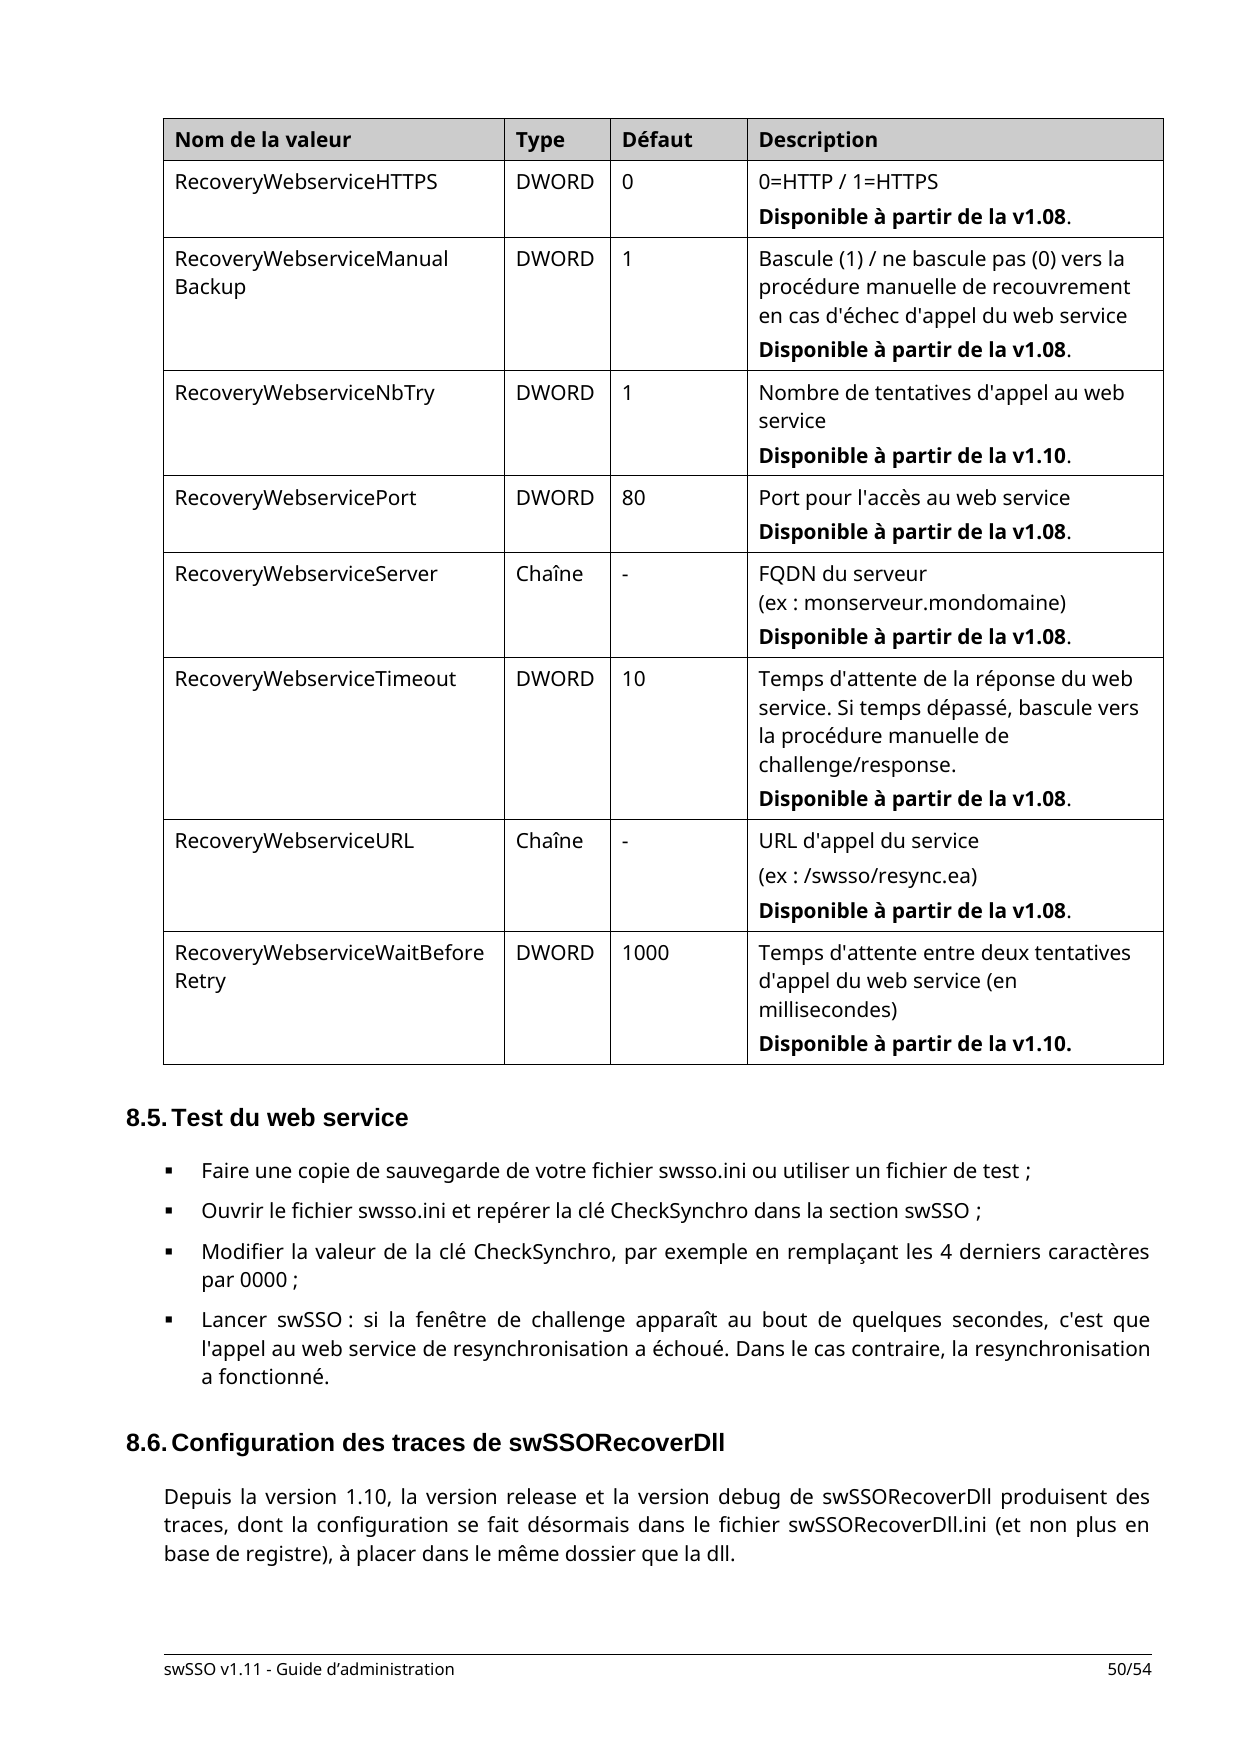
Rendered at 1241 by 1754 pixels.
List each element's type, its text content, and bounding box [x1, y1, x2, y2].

table_cell RecoveryWebserviceManual Backup [164, 238, 504, 370]
table_cell DWORD [505, 161, 610, 237]
table_cell RecoveryWebserviceServer [164, 553, 504, 657]
table_header Défaut [611, 119, 747, 160]
table_cell - [611, 820, 747, 931]
table_cell - [611, 553, 747, 657]
table_cell RecoveryWebserviceWaitBeforeRetry [164, 932, 504, 1064]
table_header Description [748, 119, 1163, 160]
table_cell 0=HTTP / 1=HTTPS Disponible à partir de la v1.08. [748, 161, 1163, 237]
table_cell Chaîne [505, 820, 610, 931]
table_cell RecoveryWebserviceHTTPS [164, 161, 504, 237]
list Ouvrir le fichier swsso.ini et repérer la clé CheckSynchro dans la section swSSO ; [164, 1197, 1152, 1225]
table_cell FQDN du serveur (ex : monserveur.mondomaine) Disponible à partir de la v1.08. [748, 553, 1163, 657]
text Depuis la version 1.10, la version release et la version debug de swSSORecoverDll produisent des traces, dont la configuration se fait désormais dans le fichier swSSORecoverDll.ini (et non plus en base de registre), à placer dans le même dossier que la dll. [164, 1482, 1152, 1567]
table_cell RecoveryWebserviceTimeout [164, 658, 504, 819]
table_cell Chaîne [505, 553, 610, 657]
table_cell Temps d'attente entre deux tentatives d'appel du web service (en millisecondes) Disponible à partir de la v1.10. [748, 932, 1163, 1064]
table_cell RecoveryWebserviceNbTry [164, 371, 504, 475]
table_cell DWORD [505, 371, 610, 475]
table_cell Temps d'attente de la réponse du web service. Si temps dépassé, bascule vers la procédure manuelle de challenge/response. Disponible à partir de la v1.08. [748, 658, 1163, 819]
table_cell DWORD [505, 238, 610, 370]
table_cell DWORD [505, 932, 610, 1064]
table_header Type [505, 119, 610, 160]
table_cell 80 [611, 476, 747, 552]
table_cell Nombre de tentatives d'appel au web service Disponible à partir de la v1.10. [748, 371, 1163, 475]
subtitle Configuration des traces de swSSORecoverDll [126, 1428, 1152, 1457]
list Modifier la valeur de la clé CheckSynchro, par exemple en remplaçant les 4 derniers caractères par 0000 ; [164, 1237, 1152, 1294]
table_cell 0 [611, 161, 747, 237]
table_cell DWORD [505, 476, 610, 552]
table_cell Bascule (1) / ne bascule pas (0) vers la procédure manuelle de recouvrement en cas d'échec d'appel du web service Disponible à partir de la v1.08. [748, 238, 1163, 370]
table_cell 10 [611, 658, 747, 819]
table_cell RecoveryWebserviceURL [164, 820, 504, 931]
table_cell Port pour l'accès au web service Disponible à partir de la v1.08. [748, 476, 1163, 552]
table_cell RecoveryWebservicePort [164, 476, 504, 552]
table_cell 1 [611, 238, 747, 370]
table_cell 1000 [611, 932, 747, 1064]
table_cell 1 [611, 371, 747, 475]
table_header Nom de la valeur [164, 119, 504, 160]
table_cell URL d'appel du service (ex : /swsso/resync.ea) Disponible à partir de la v1.08. [748, 820, 1163, 931]
list Faire une copie de sauvegarde de votre fichier swsso.ini ou utiliser un fichier de test ; [164, 1156, 1152, 1185]
subtitle Test du web service [126, 1103, 1152, 1131]
list Lancer swSSO : si la fenêtre de challenge apparaît au bout de quelques secondes, c'est que l'appel au web service de resynchronisation a échoué. Dans le cas contraire, la resynchronisation a fonctionné. [164, 1305, 1152, 1391]
table_cell DWORD [505, 658, 610, 819]
